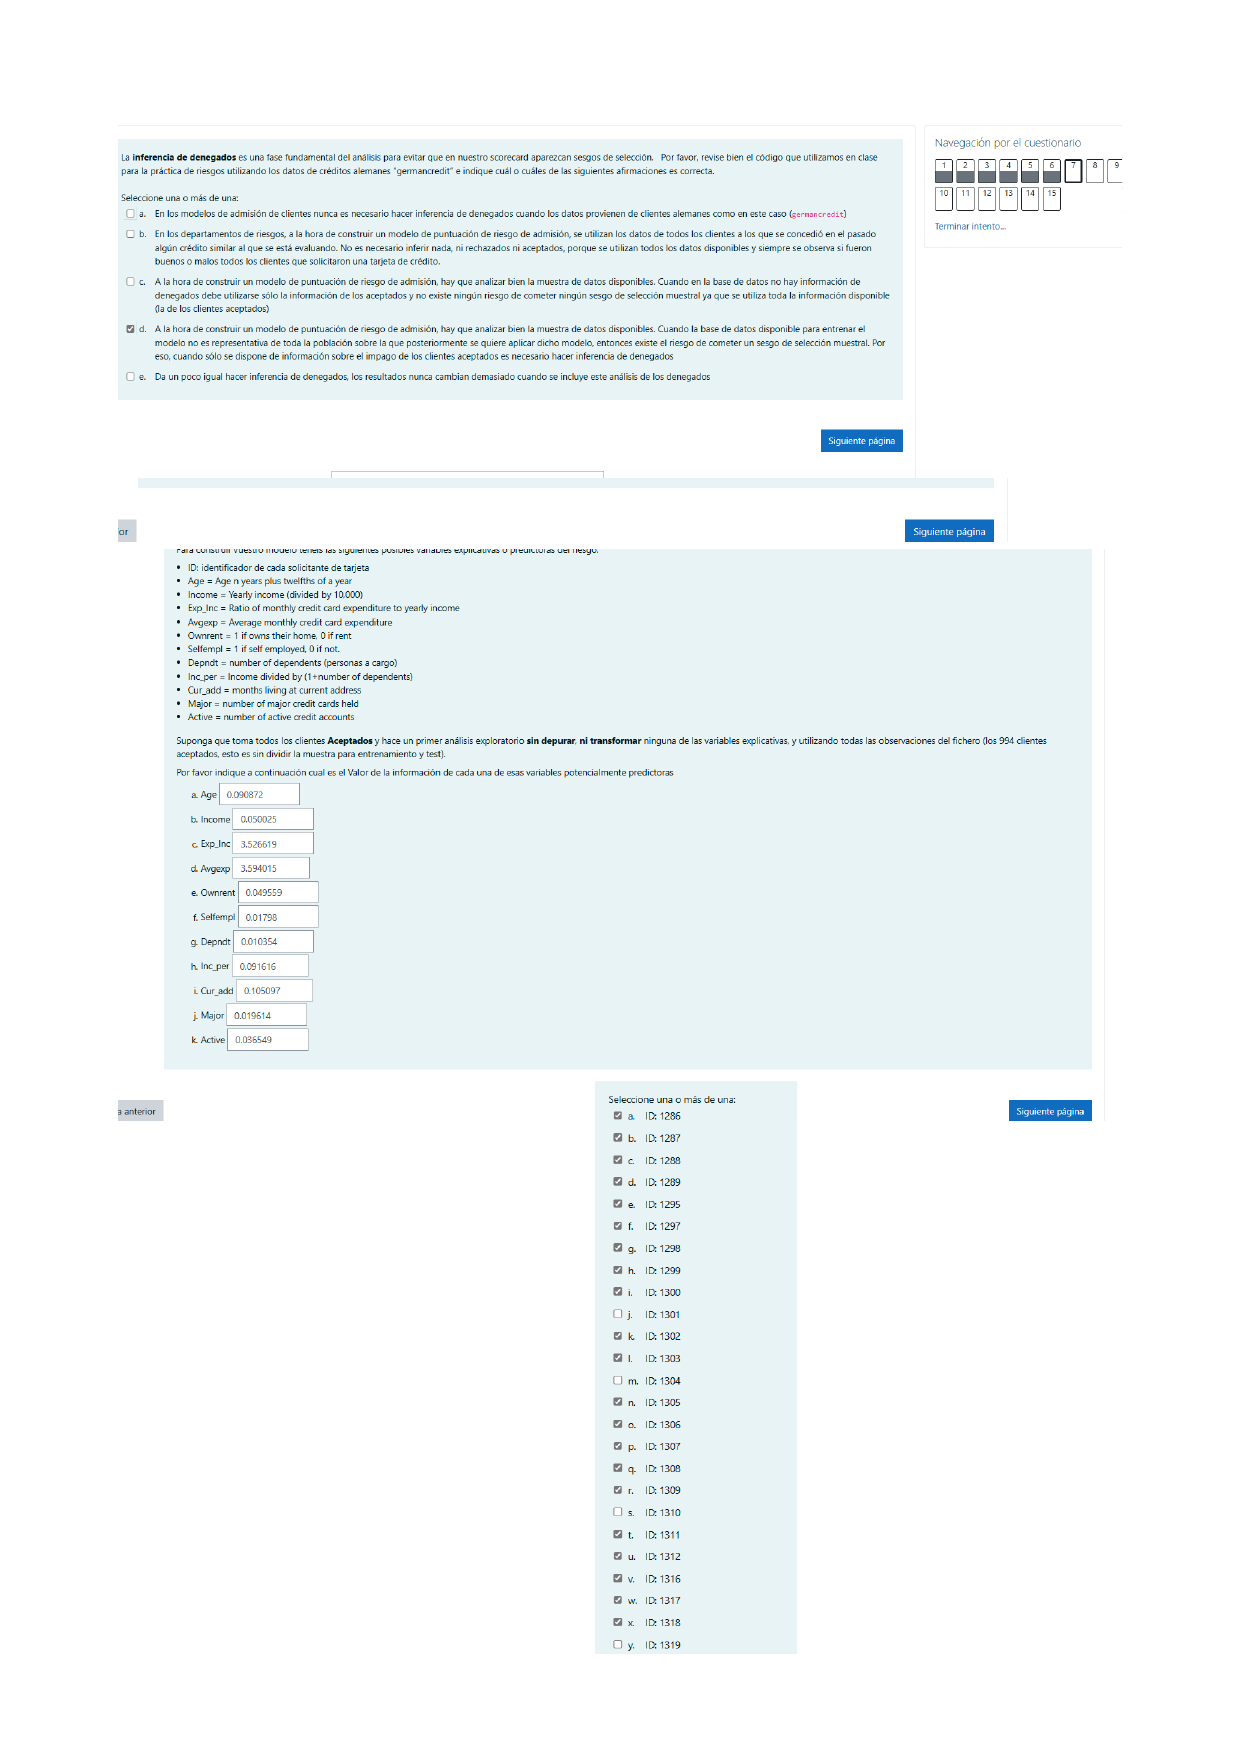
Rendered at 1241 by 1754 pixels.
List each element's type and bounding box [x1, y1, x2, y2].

picture [118, 549, 1123, 1654]
picture [118, 118, 1123, 542]
